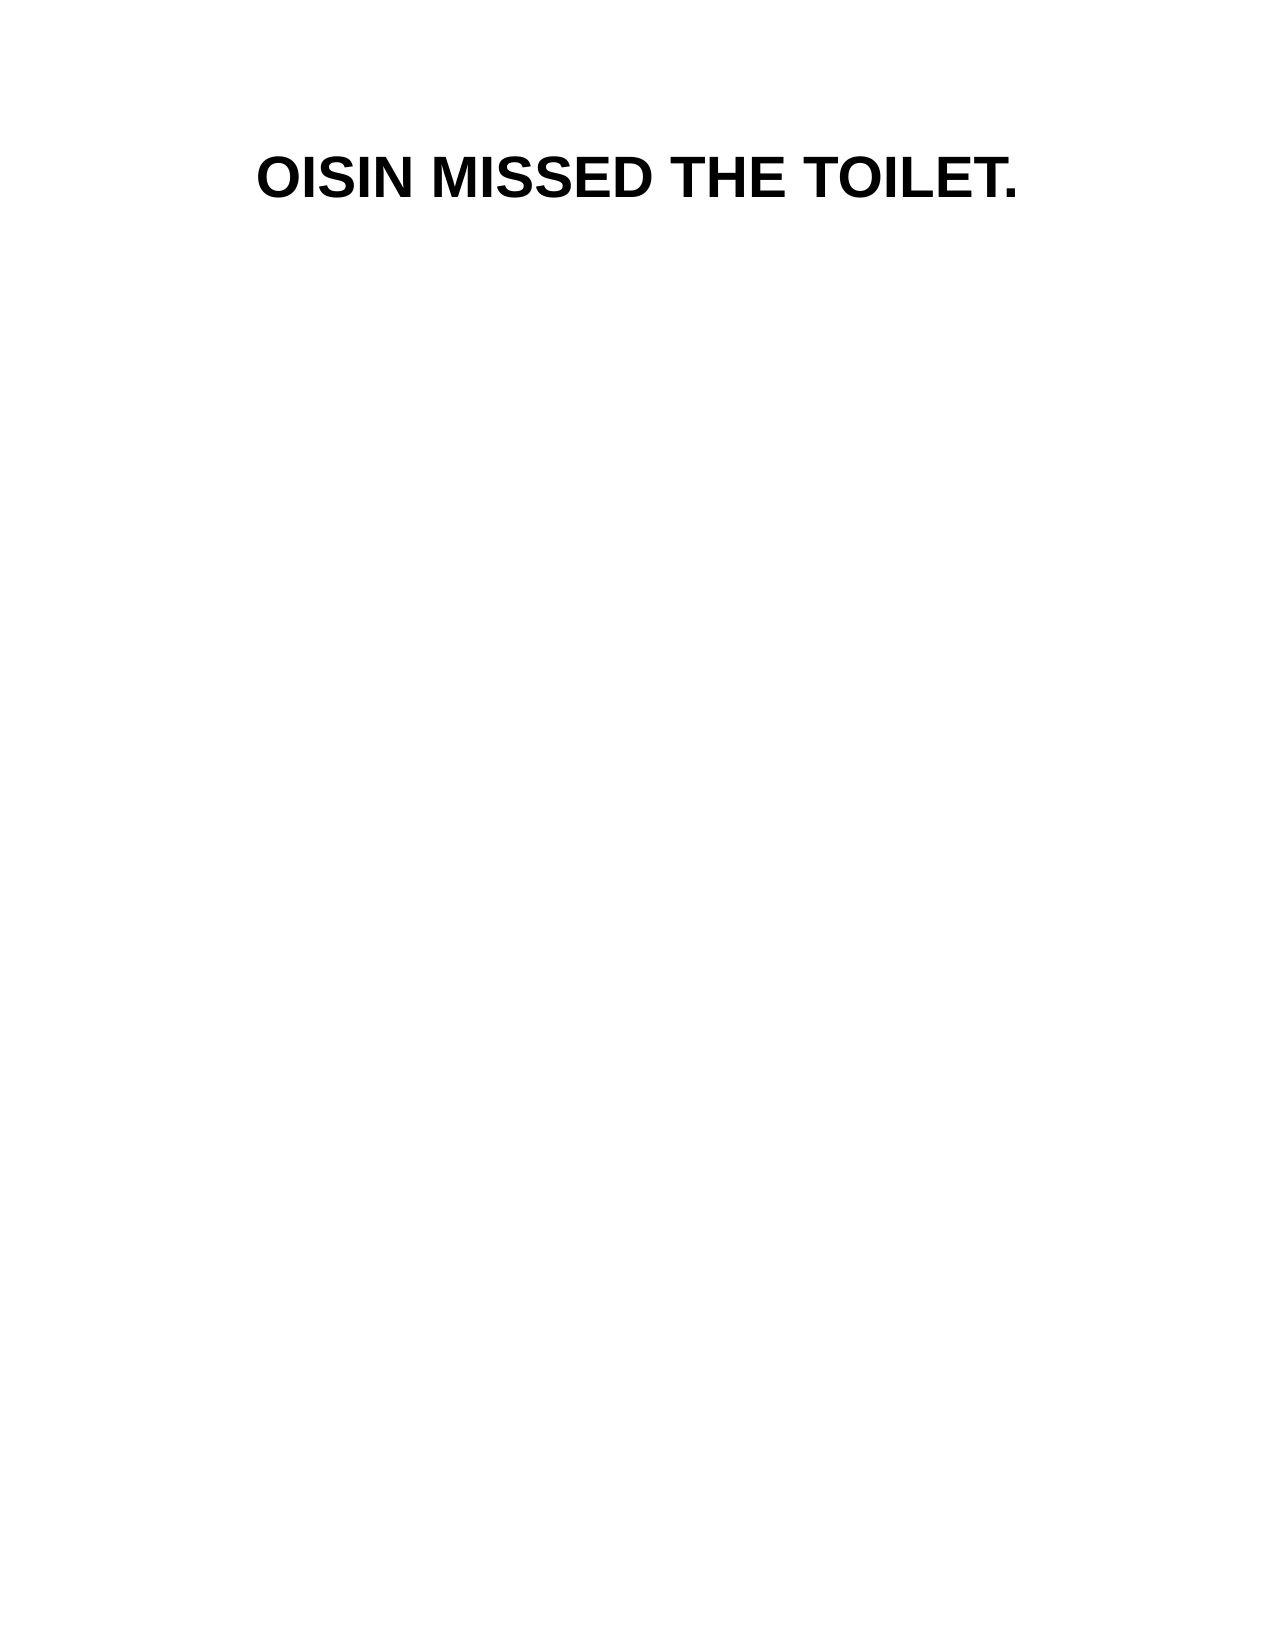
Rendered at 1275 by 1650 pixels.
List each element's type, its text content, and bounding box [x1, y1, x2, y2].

title OISIN MISSED THE TOILET. [118, 143, 1157, 210]
